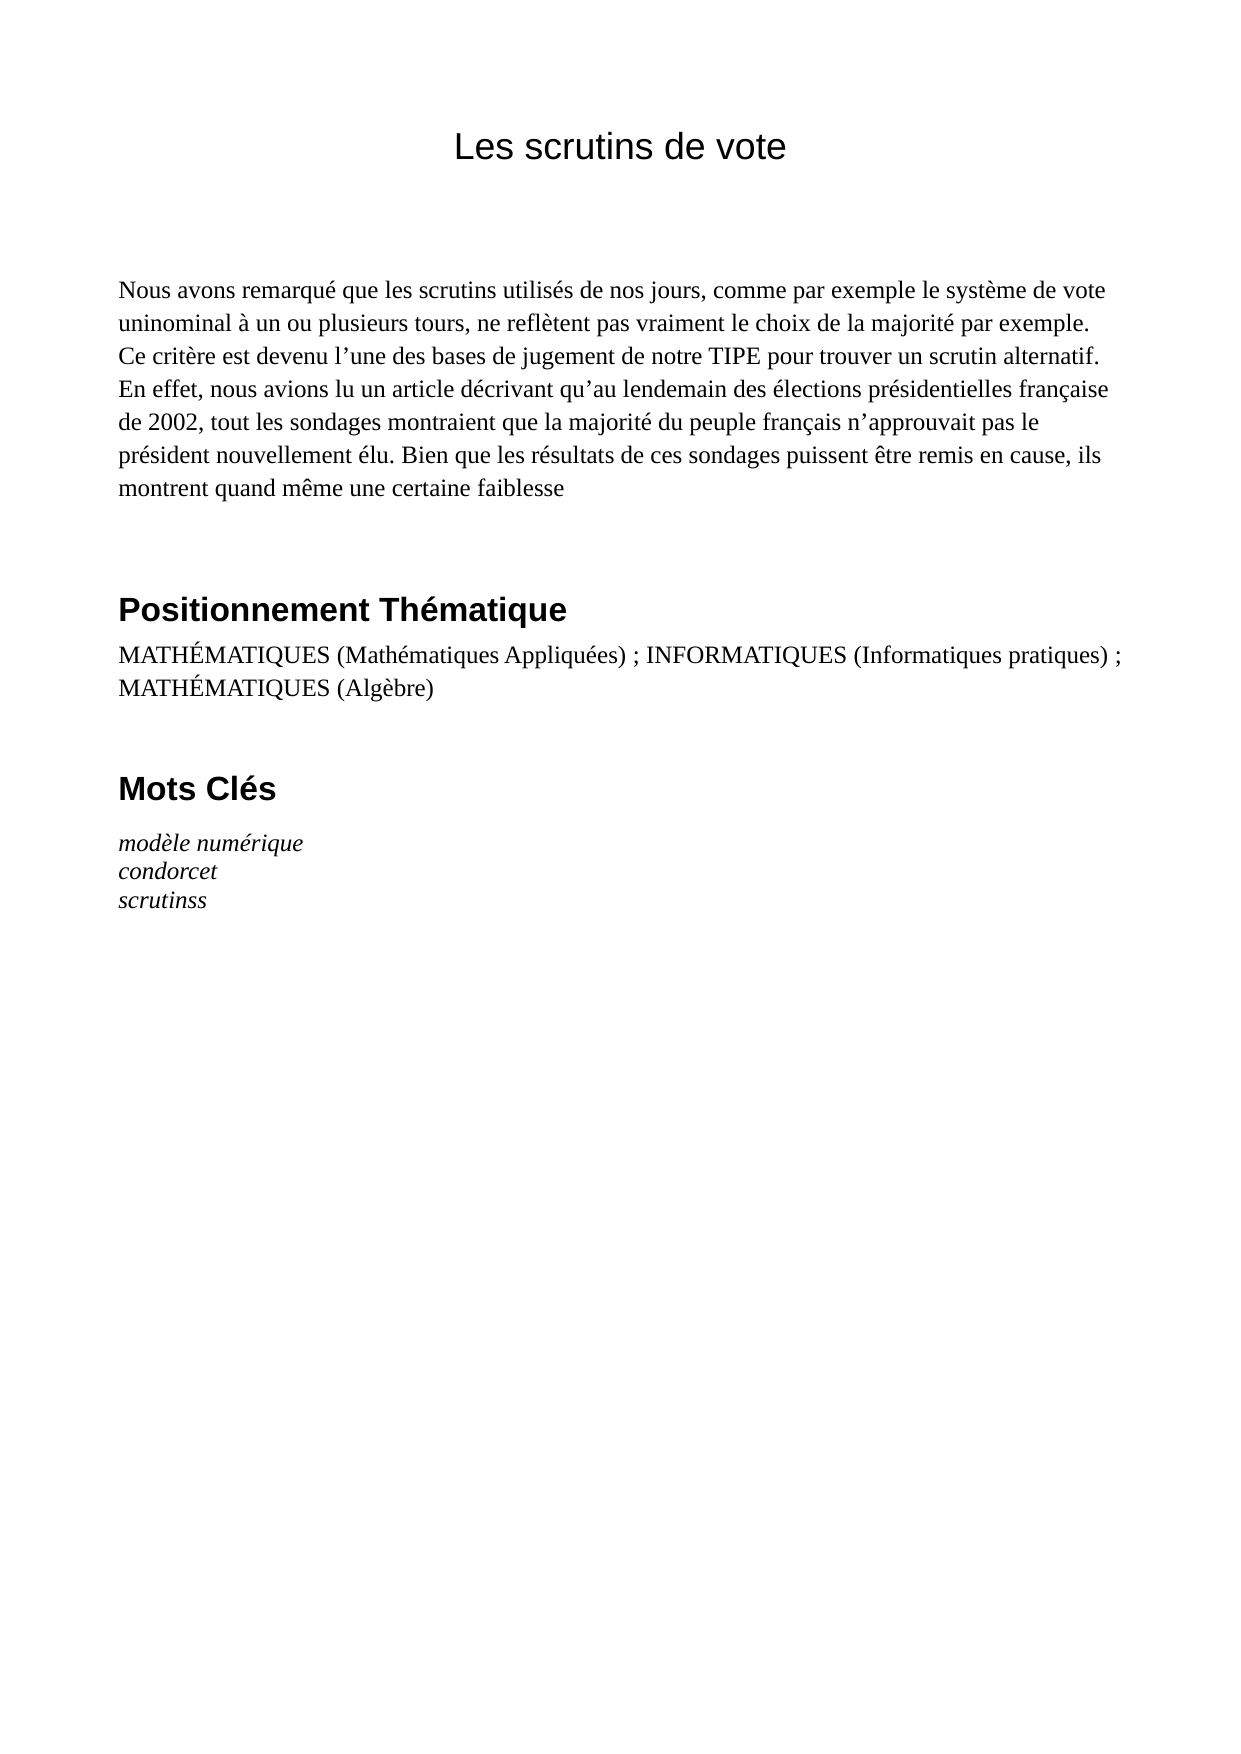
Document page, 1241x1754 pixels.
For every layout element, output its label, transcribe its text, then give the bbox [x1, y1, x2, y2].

subtitle Positionnement Thématique [118, 589, 1122, 628]
subtitle Les scrutins de vote [118, 124, 1122, 167]
text Nous avons remarqué que les scrutins utilisés de nos jours, comme par exemple le système de vote uninominal à un ou plusieurs tours, ne reflètent pas vraiment le choix de la majorité par exemple. Ce critère est devenu l’une des bases de jugement de notre TIPE pour trouver un scrutin alternatif. En effet, nous avions lu un article décrivant qu’au lendemain des élections présidentielles française de 2002, tout les sondages montraient que la majorité du peuple français n’approuvait pas le président nouvellement élu. Bien que les résultats de ces sondages puissent être remis en cause, ils montrent quand même une certaine faiblesse [118, 275, 1122, 502]
text Mots Clés [118, 769, 1122, 807]
text modèle numérique condorcet scrutinss [118, 828, 1122, 914]
text MATHÉMATIQUES (Mathématiques Appliquées) ; INFORMATIQUES (Informatiques pratiques) ; MATHÉMATIQUES (Algèbre) [118, 641, 1122, 702]
